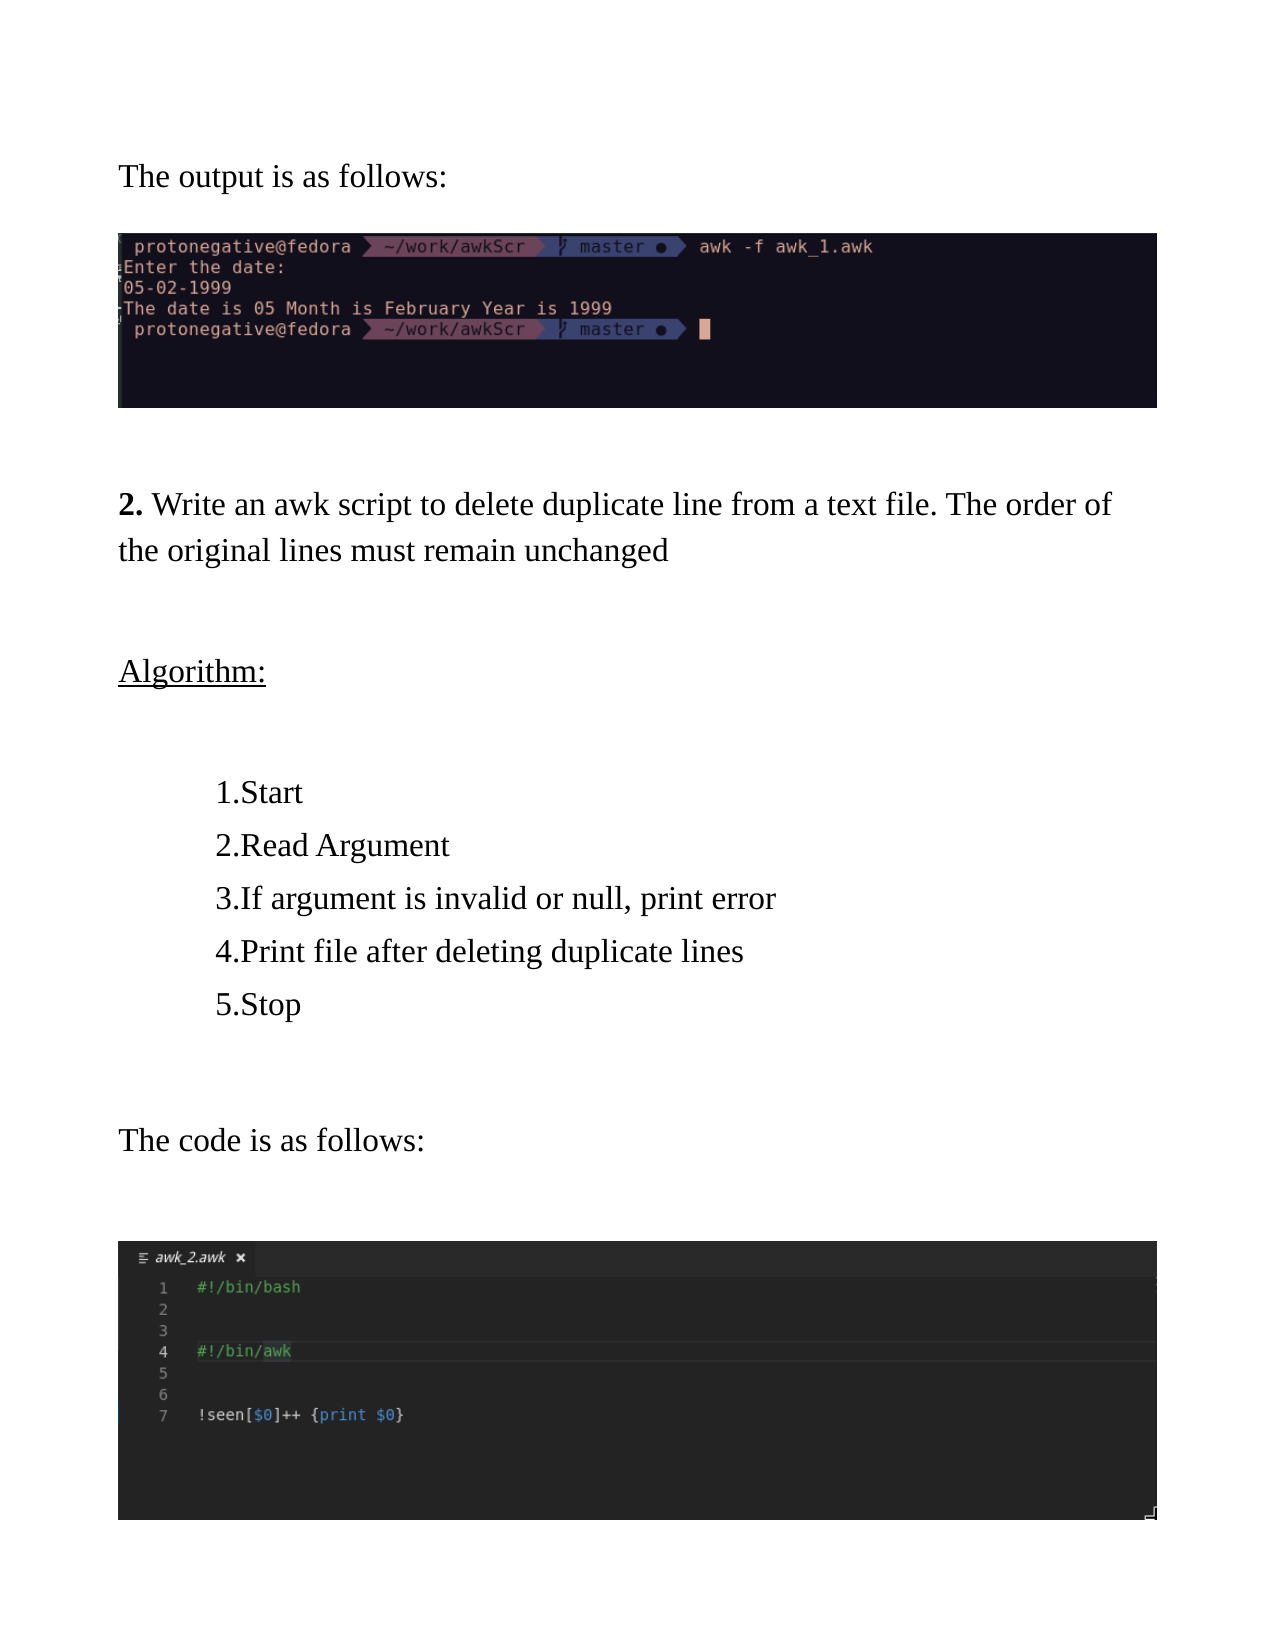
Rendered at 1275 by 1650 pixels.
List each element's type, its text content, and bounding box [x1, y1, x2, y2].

text 2. Write an awk script to delete duplicate line from a text file. The order of the original lines must remain unchanged [118, 485, 1157, 569]
text The code is as follows: [118, 1120, 1157, 1159]
picture [118, 233, 1157, 408]
list If argument is invalid or null, print error [142, 878, 1157, 917]
list Read Argument [142, 826, 1157, 864]
text The output is as follows: [118, 156, 1157, 195]
text Algorithm: [118, 652, 1157, 690]
list Print file after deleting duplicate lines [142, 931, 1157, 969]
list Stop [142, 984, 1157, 1022]
picture [118, 1241, 1157, 1520]
list Start [142, 773, 1157, 811]
